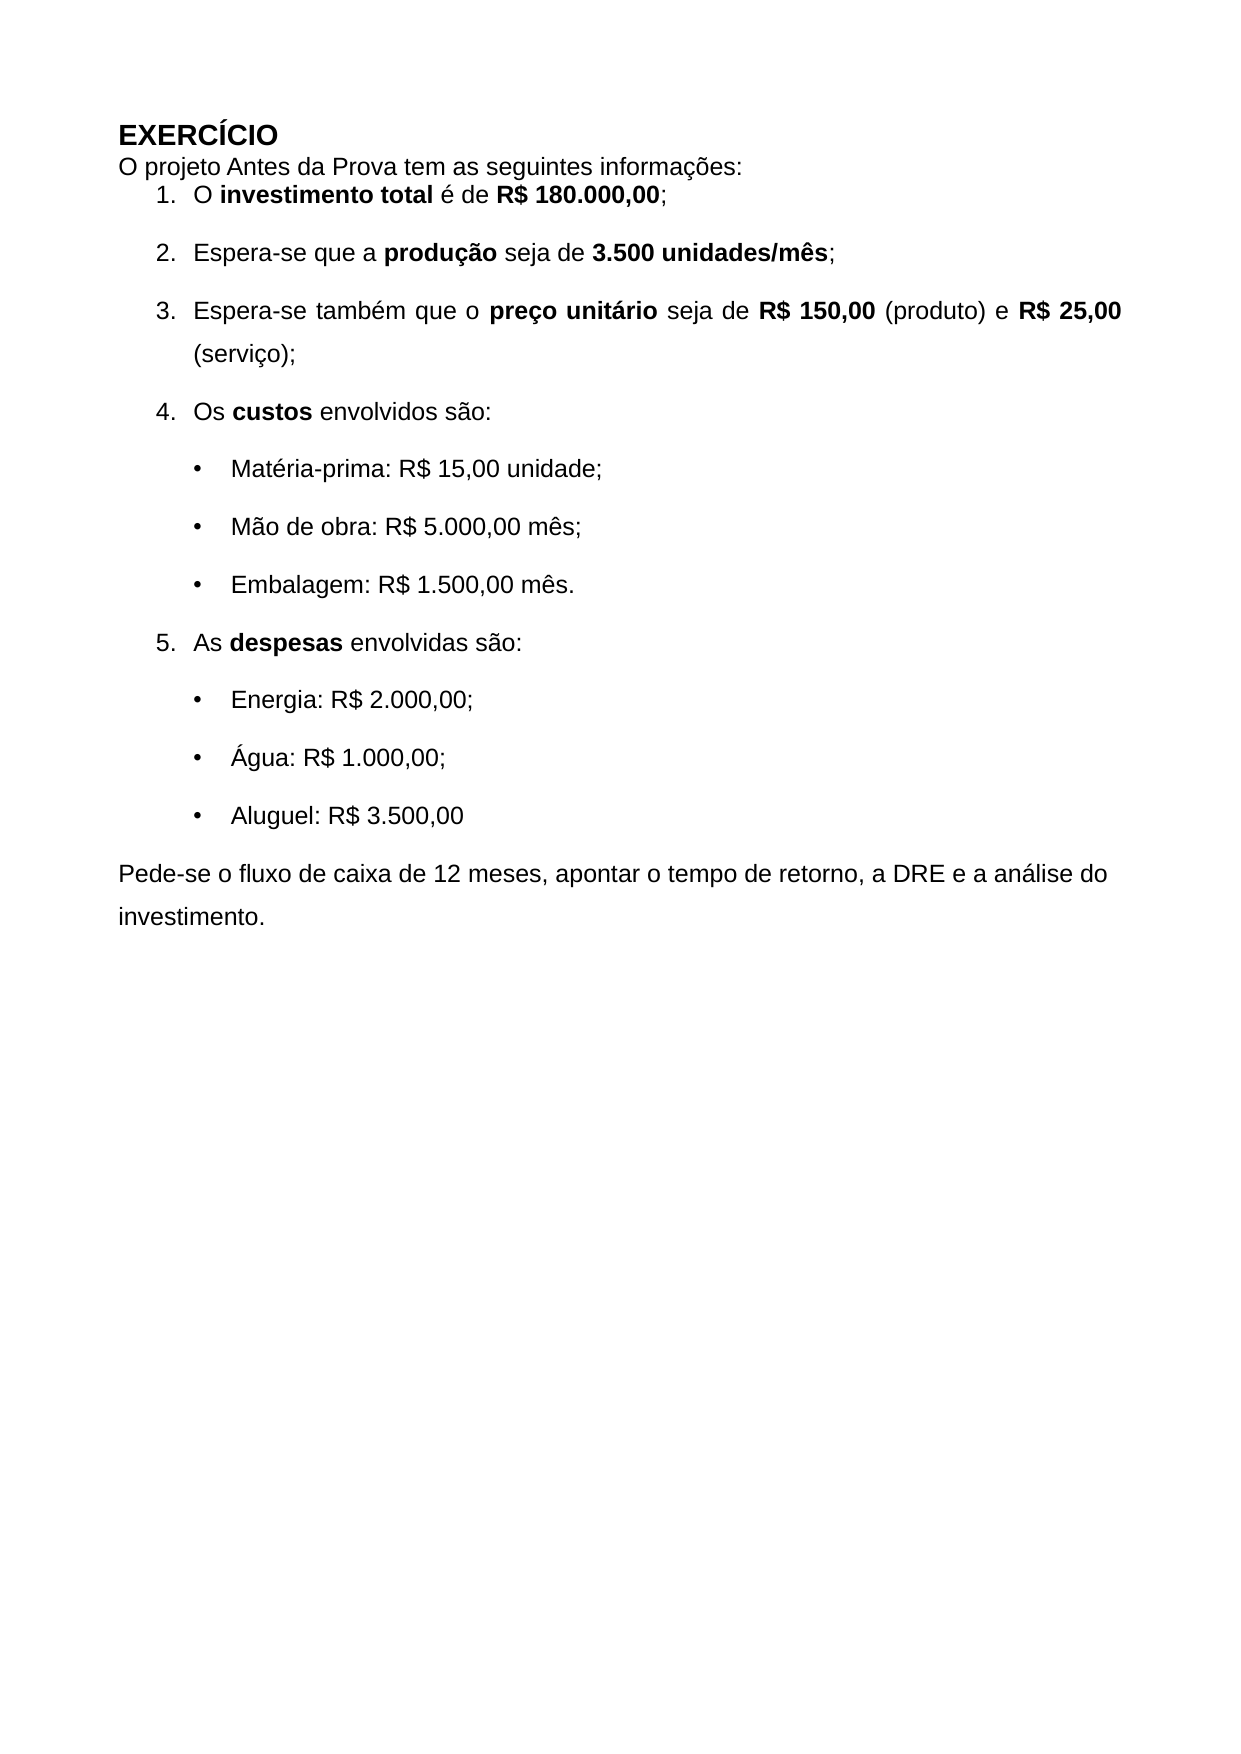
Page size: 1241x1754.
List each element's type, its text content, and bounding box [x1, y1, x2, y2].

list Aluguel: R$ 3.500,00 [193, 801, 1122, 830]
text EXERCÍCIO [118, 118, 1122, 152]
list Embalagem: R$ 1.500,00 mês. [193, 570, 1122, 599]
list Água: R$ 1.000,00; [193, 743, 1122, 772]
list Matéria-prima: R$ 15,00 unidade; [193, 454, 1122, 483]
list Os custos envolvidos são: [156, 397, 1122, 425]
list Espera-se que a produção seja de 3.500 unidades/mês; [156, 238, 1122, 267]
list Pede-se o fluxo de caixa de 12 meses, apontar o tempo de retorno, a DRE e a análise do investimento. [118, 859, 1122, 931]
list O investimento total é de R$ 180.000,00; [156, 180, 1122, 209]
list Espera-se também que o preço unitário seja de R$ 150,00 (produto) e R$ 25,00 (serviço); [156, 296, 1122, 368]
list Energia: R$ 2.000,00; [193, 686, 1122, 714]
text O projeto Antes da Prova tem as seguintes informações: [118, 152, 1122, 180]
list As despesas envolvidas são: [156, 628, 1122, 657]
list Mão de obra: R$ 5.000,00 mês; [193, 512, 1122, 541]
